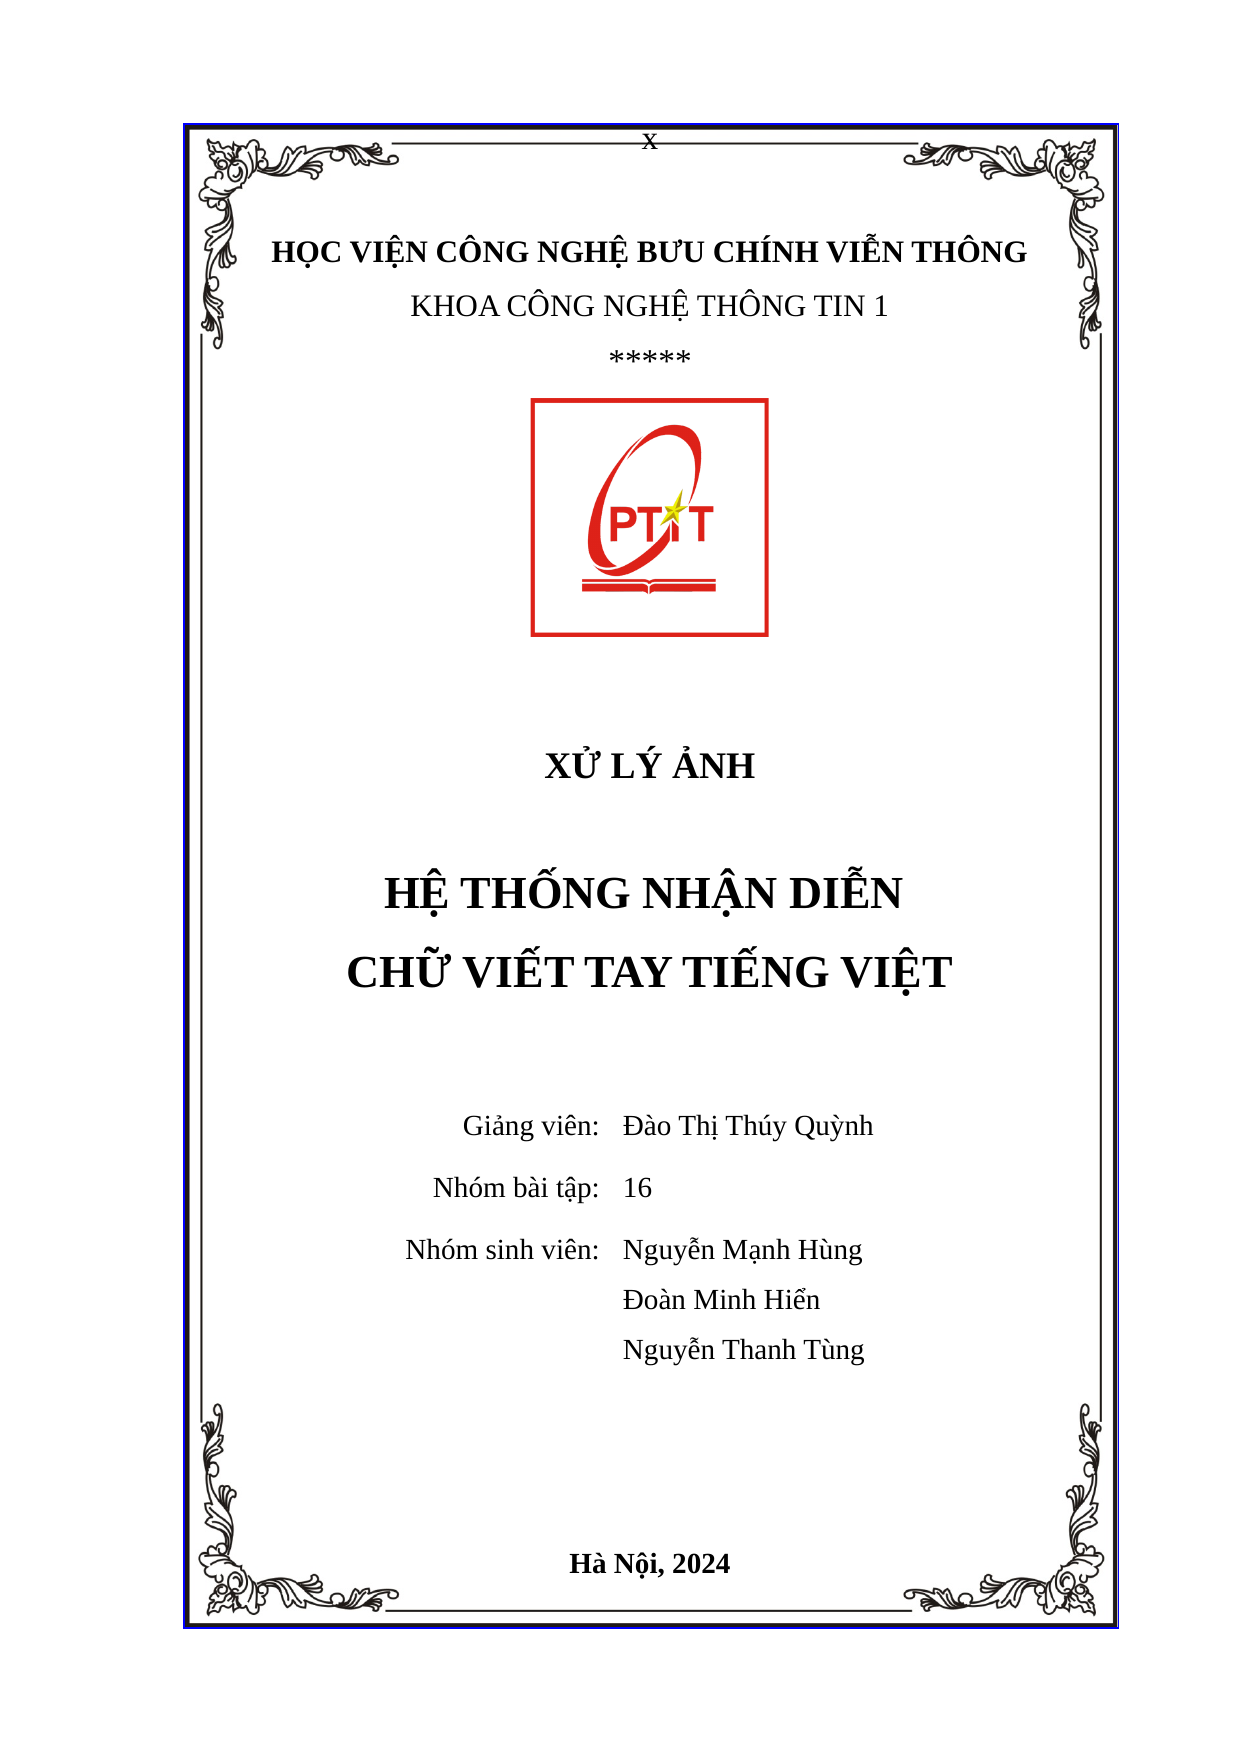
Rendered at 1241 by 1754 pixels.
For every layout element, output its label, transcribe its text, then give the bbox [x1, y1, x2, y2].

text XỬ LÝ ẢNH [177, 743, 183, 786]
picture [185, 125, 1118, 1627]
text ***** [177, 341, 183, 379]
text x [177, 118, 1122, 156]
